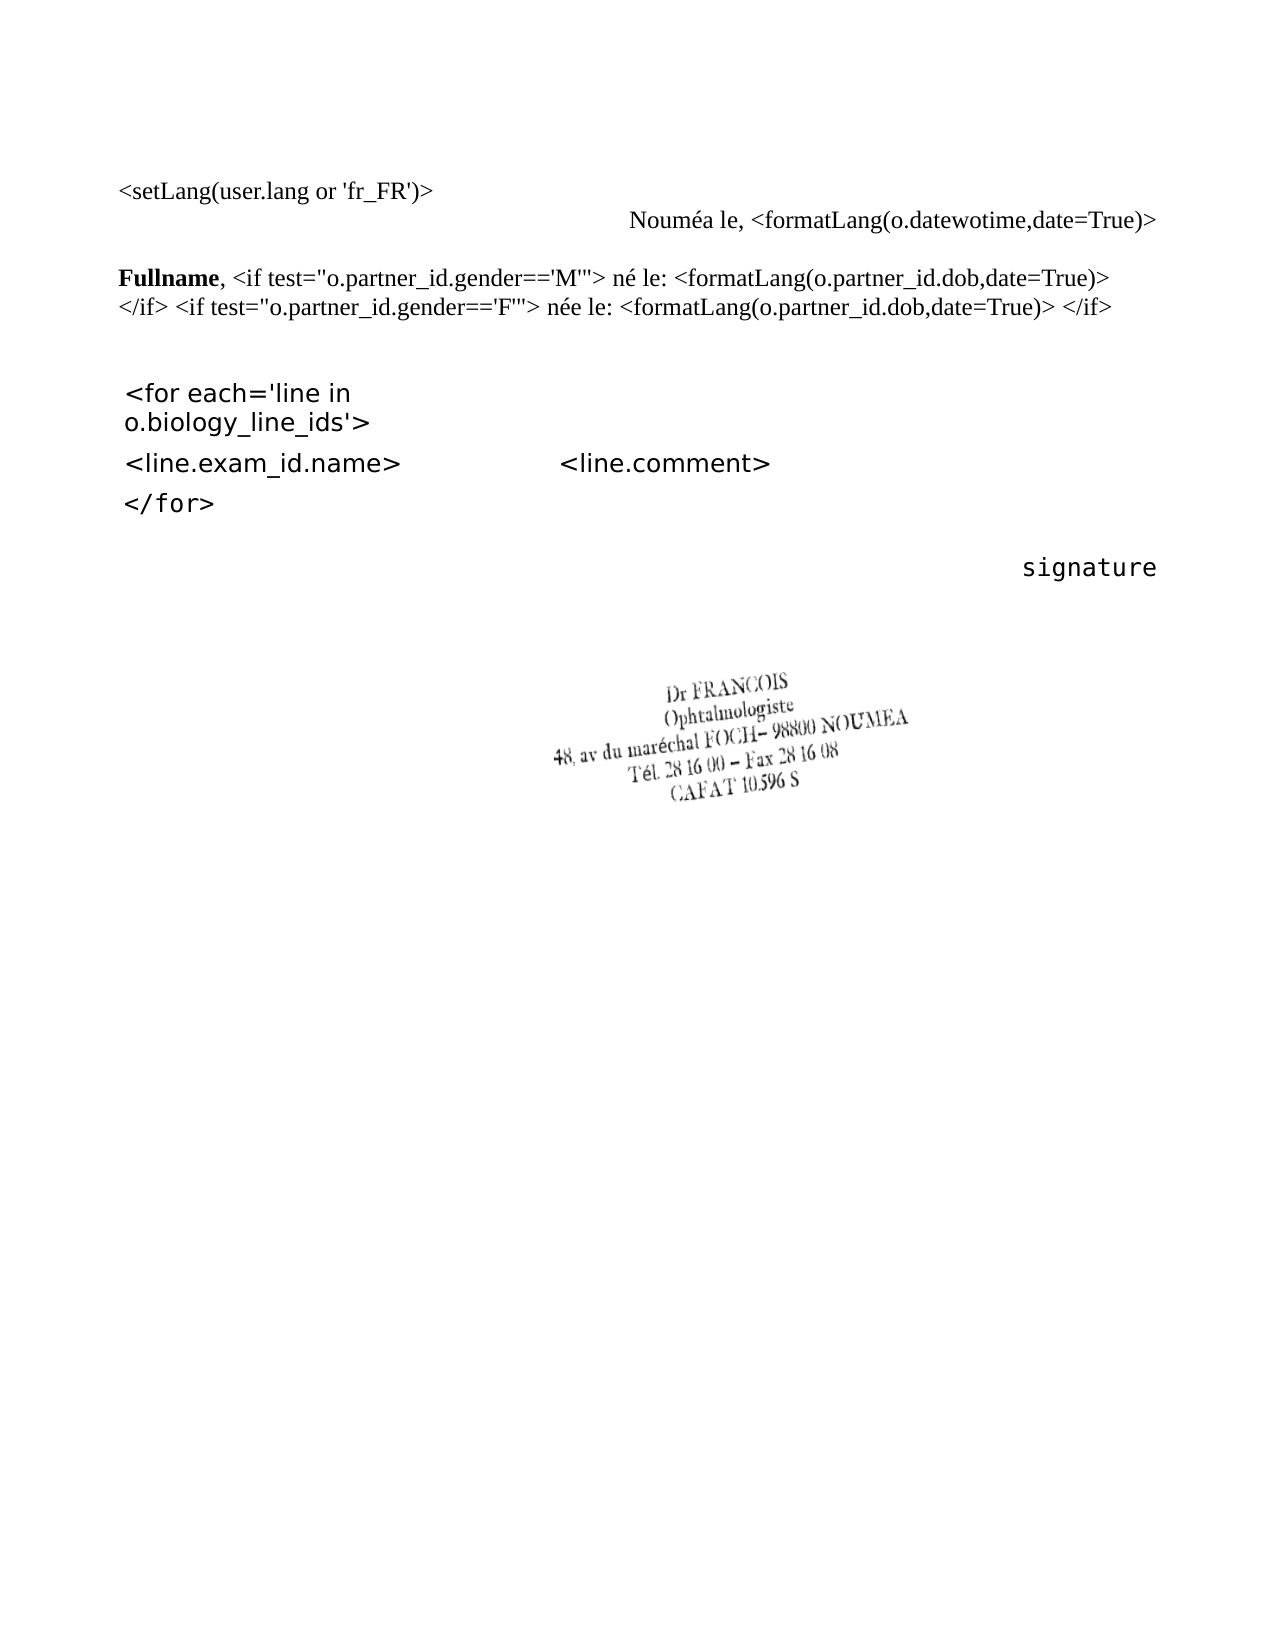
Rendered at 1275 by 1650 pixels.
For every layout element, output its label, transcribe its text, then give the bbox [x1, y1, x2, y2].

text signature [118, 554, 1157, 583]
table_header <for each='line in o.biology_line_ids'> [118, 374, 552, 443]
table_header [1085, 374, 1157, 443]
table_cell </for> [118, 484, 552, 524]
table_cell [553, 484, 868, 524]
picture [553, 672, 909, 802]
text Nouméa le, <formatLang(o.datewotime,date=True)> [118, 205, 1157, 234]
table_cell <line.comment> [553, 443, 1157, 484]
table_header [553, 374, 1085, 443]
table_cell <line.exam_id.name> [118, 443, 552, 484]
text Fullname, <if test="o.partner_id.gender=='M'"> né le: <formatLang(o.partner_id.dob,date=True)> </if> <if test="o.partner_id.gender=='F'"> née le: <formatLang(o.partner_id.dob,date=True)> </if> [118, 263, 1157, 321]
table_cell [1085, 484, 1157, 524]
table_cell [868, 484, 1085, 524]
text <setLang(user.lang or 'fr_FR')> [118, 176, 1157, 205]
